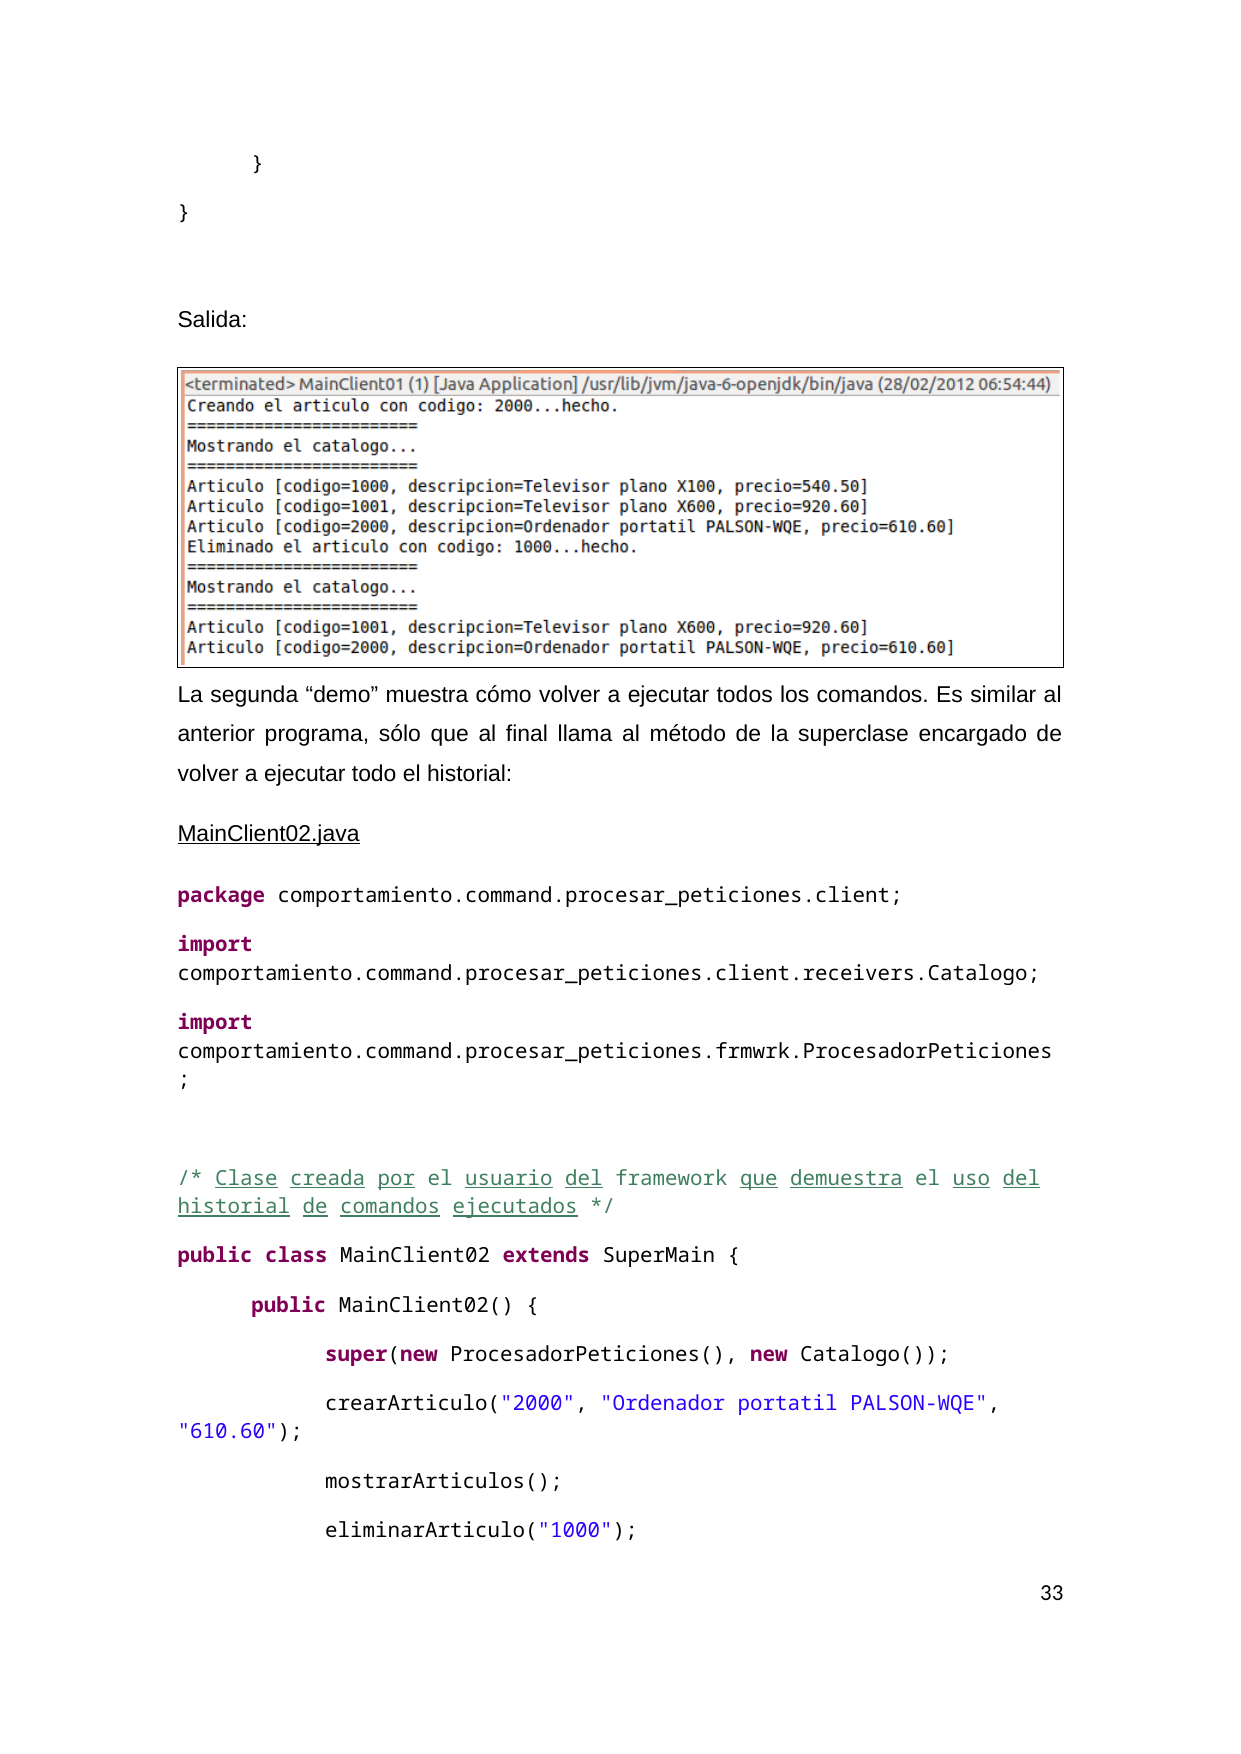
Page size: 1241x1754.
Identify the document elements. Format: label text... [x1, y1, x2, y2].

text } [177, 148, 1063, 176]
text eliminarArticulo("1000"); [177, 1515, 1063, 1544]
text MainClient02.java [177, 820, 1063, 846]
text Salida: [177, 306, 1063, 333]
text super(new ProcesadorPeticiones(), new Catalogo()); [177, 1339, 1063, 1367]
text [178, 368, 1063, 667]
picture [180, 370, 1060, 665]
text } [177, 197, 1063, 225]
text mostrarArticulos(); [177, 1466, 1063, 1494]
text import comportamiento.command.procesar_peticiones.frmwrk.ProcesadorPeticiones; [177, 1007, 1063, 1093]
text crearArticulo("2000", "Ordenador portatil PALSON-WQE", "610.60"); [177, 1388, 1063, 1445]
text package comportamiento.command.procesar_peticiones.client; [177, 880, 1063, 909]
text import comportamiento.command.procesar_peticiones.client.receivers.Catalogo; [177, 929, 1063, 986]
text La segunda “demo” muestra cómo volver a ejecutar todos los comandos. Es similar al anterior programa, sólo que al final llama al método de la superclase encargado de volver a ejecutar todo el historial: [177, 668, 1063, 786]
text /* Clase creada por el usuario del framework que demuestra el uso del historial de comandos ejecutados */ [177, 1163, 1063, 1219]
text public MainClient02() { [177, 1290, 1063, 1318]
text public class MainClient02 extends SuperMain { [177, 1240, 1063, 1269]
